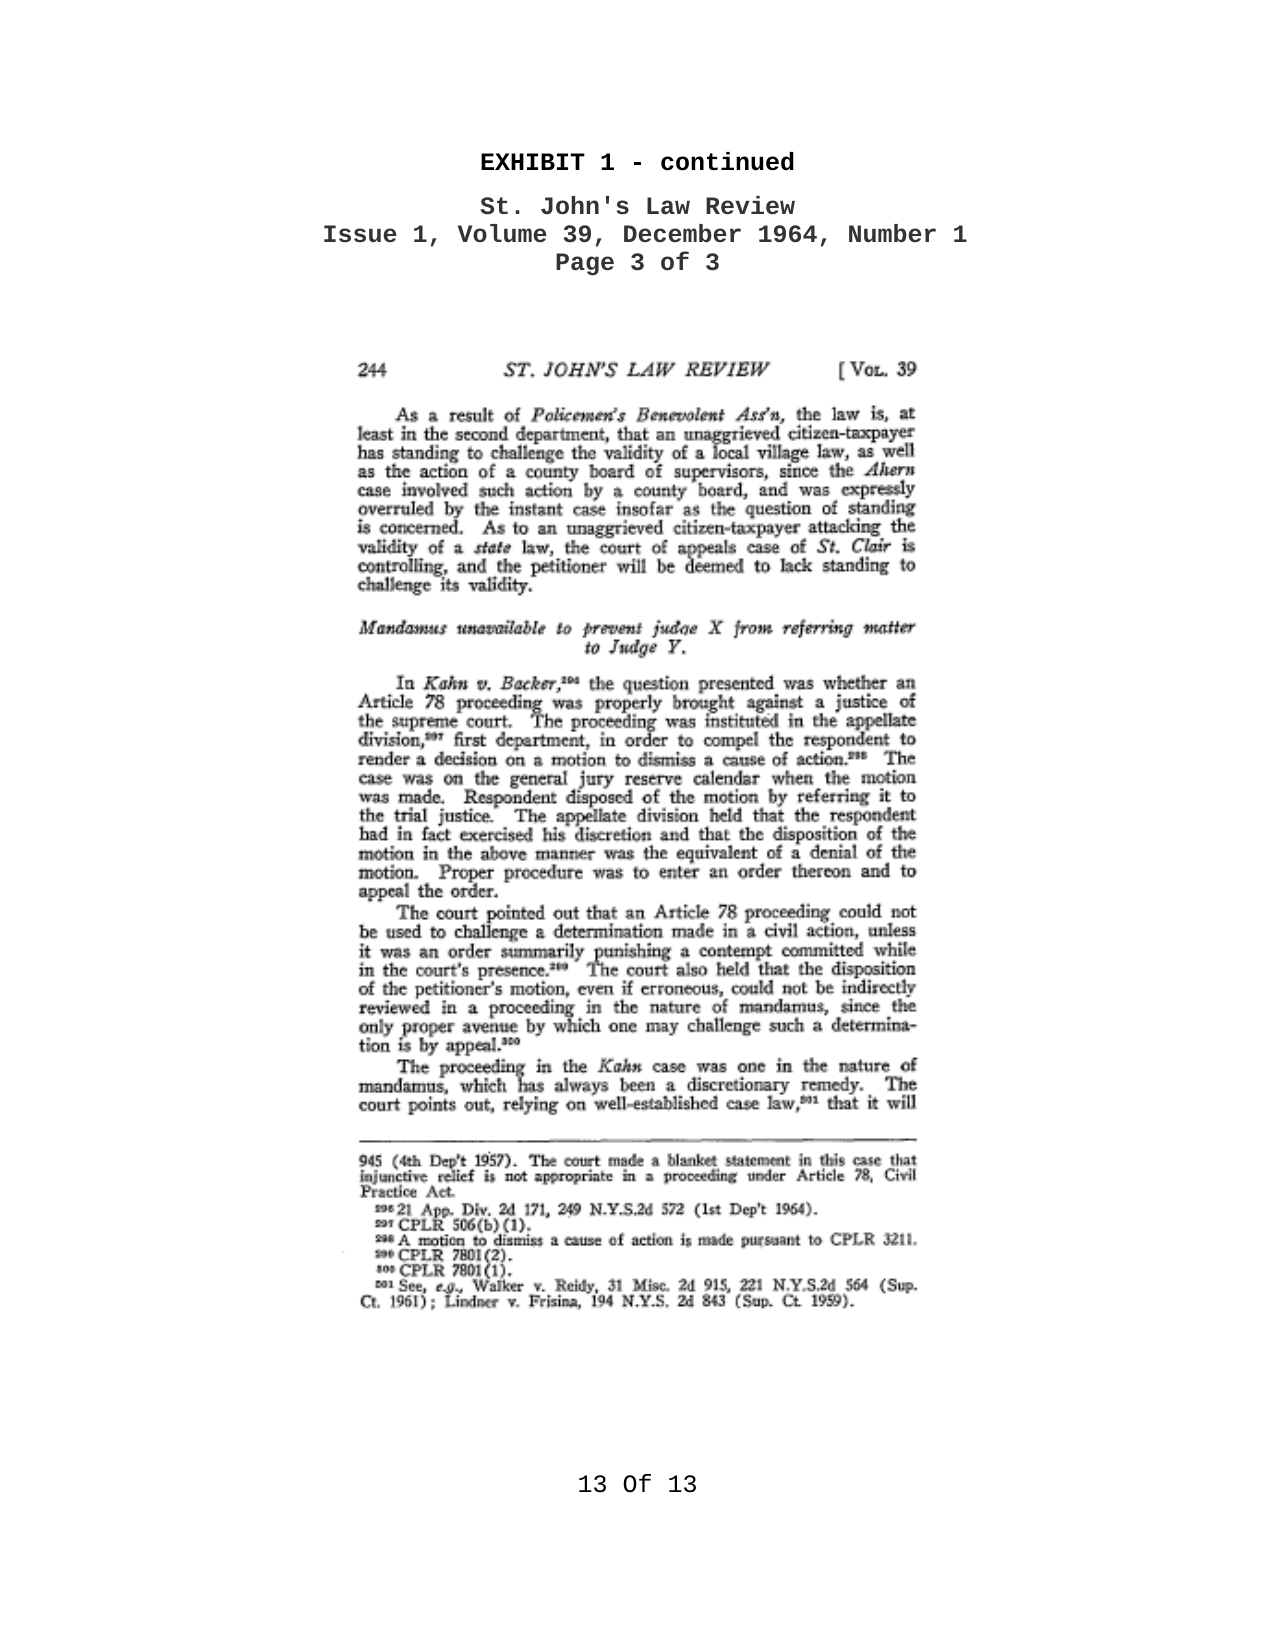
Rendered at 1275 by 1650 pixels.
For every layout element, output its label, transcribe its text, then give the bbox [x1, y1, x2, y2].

text St. John's Law Review Issue 1, Volume 39, December 1964, Number 1 Page 3 of 3 [150, 193, 1125, 278]
text EXHIBIT 1 - continued [150, 150, 1125, 178]
picture [330, 336, 945, 1327]
